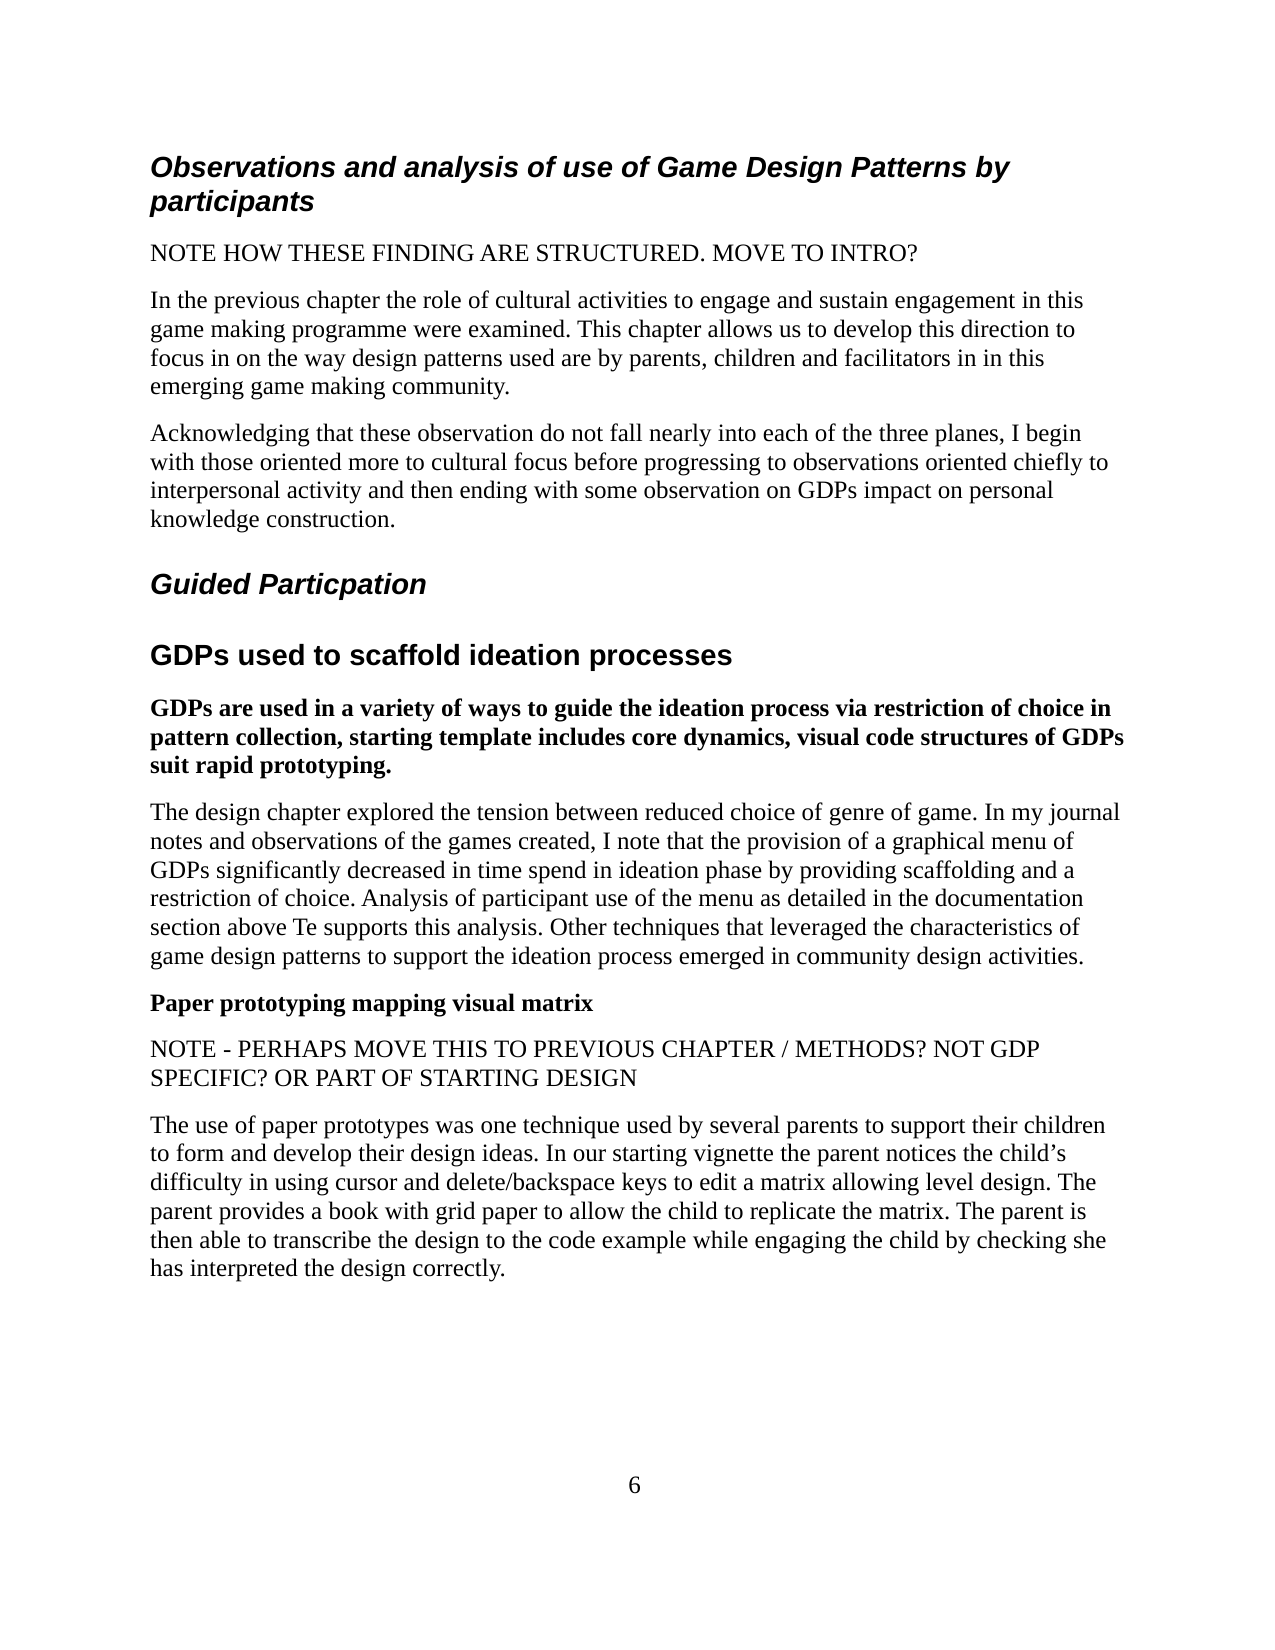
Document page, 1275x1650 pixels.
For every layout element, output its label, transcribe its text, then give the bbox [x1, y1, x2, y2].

text The design chapter explored the tension between reduced choice of genre of game. In my journal notes and observations of the games created, I note that the provision of a graphical menu of GDPs significantly decreased in time spend in ideation phase by providing scaffolding and a restriction of choice. Analysis of participant use of the menu as detailed in the documentation section above Te supports this analysis. Other techniques that leveraged the characteristics of game design patterns to support the ideation process emerged in community design activities. [150, 797, 1125, 970]
subtitle Guided Particpation [150, 567, 1125, 601]
text NOTE - PERHAPS MOVE THIS TO PREVIOUS CHAPTER / METHODS? NOT GDP SPECIFIC? OR PART OF STARTING DESIGN [150, 1034, 1125, 1092]
text Acknowledging that these observation do not fall nearly into each of the three planes, I begin with those oriented more to cultural focus before progressing to observations oriented chiefly to interpersonal activity and then ending with some observation on GDPs impact on personal knowledge construction. [150, 418, 1125, 533]
text The use of paper prototypes was one technique used by several parents to support their children to form and develop their design ideas. In our starting vignette the parent notices the child’s difficulty in using cursor and delete/backspace keys to edit a matrix allowing level design. The parent provides a book with grid paper to allow the child to replicate the matrix. The parent is then able to transcribe the design to the code example while engaging the child by checking she has interpreted the design correctly. [150, 1110, 1125, 1282]
text In the previous chapter the role of cultural activities to engage and sustain engagement in this game making programme were examined. This chapter allows us to develop this direction to focus in on the way design patterns used are by parents, children and facilitators in in this emerging game making community. [150, 285, 1125, 400]
text Paper prototyping mapping visual matrix [150, 988, 1125, 1016]
subtitle Observations and analysis of use of Game Design Patterns by participants [150, 150, 1125, 217]
text NOTE HOW THESE FINDING ARE STRUCTURED. MOVE TO INTRO? [150, 238, 1125, 267]
text GDPs are used in a variety of ways to guide the ideation process via restriction of choice in pattern collection, starting template includes core dynamics, visual code structures of GDPs suit rapid prototyping. [150, 693, 1125, 779]
subtitle GDPs used to scaffold ideation processes [150, 638, 1125, 672]
